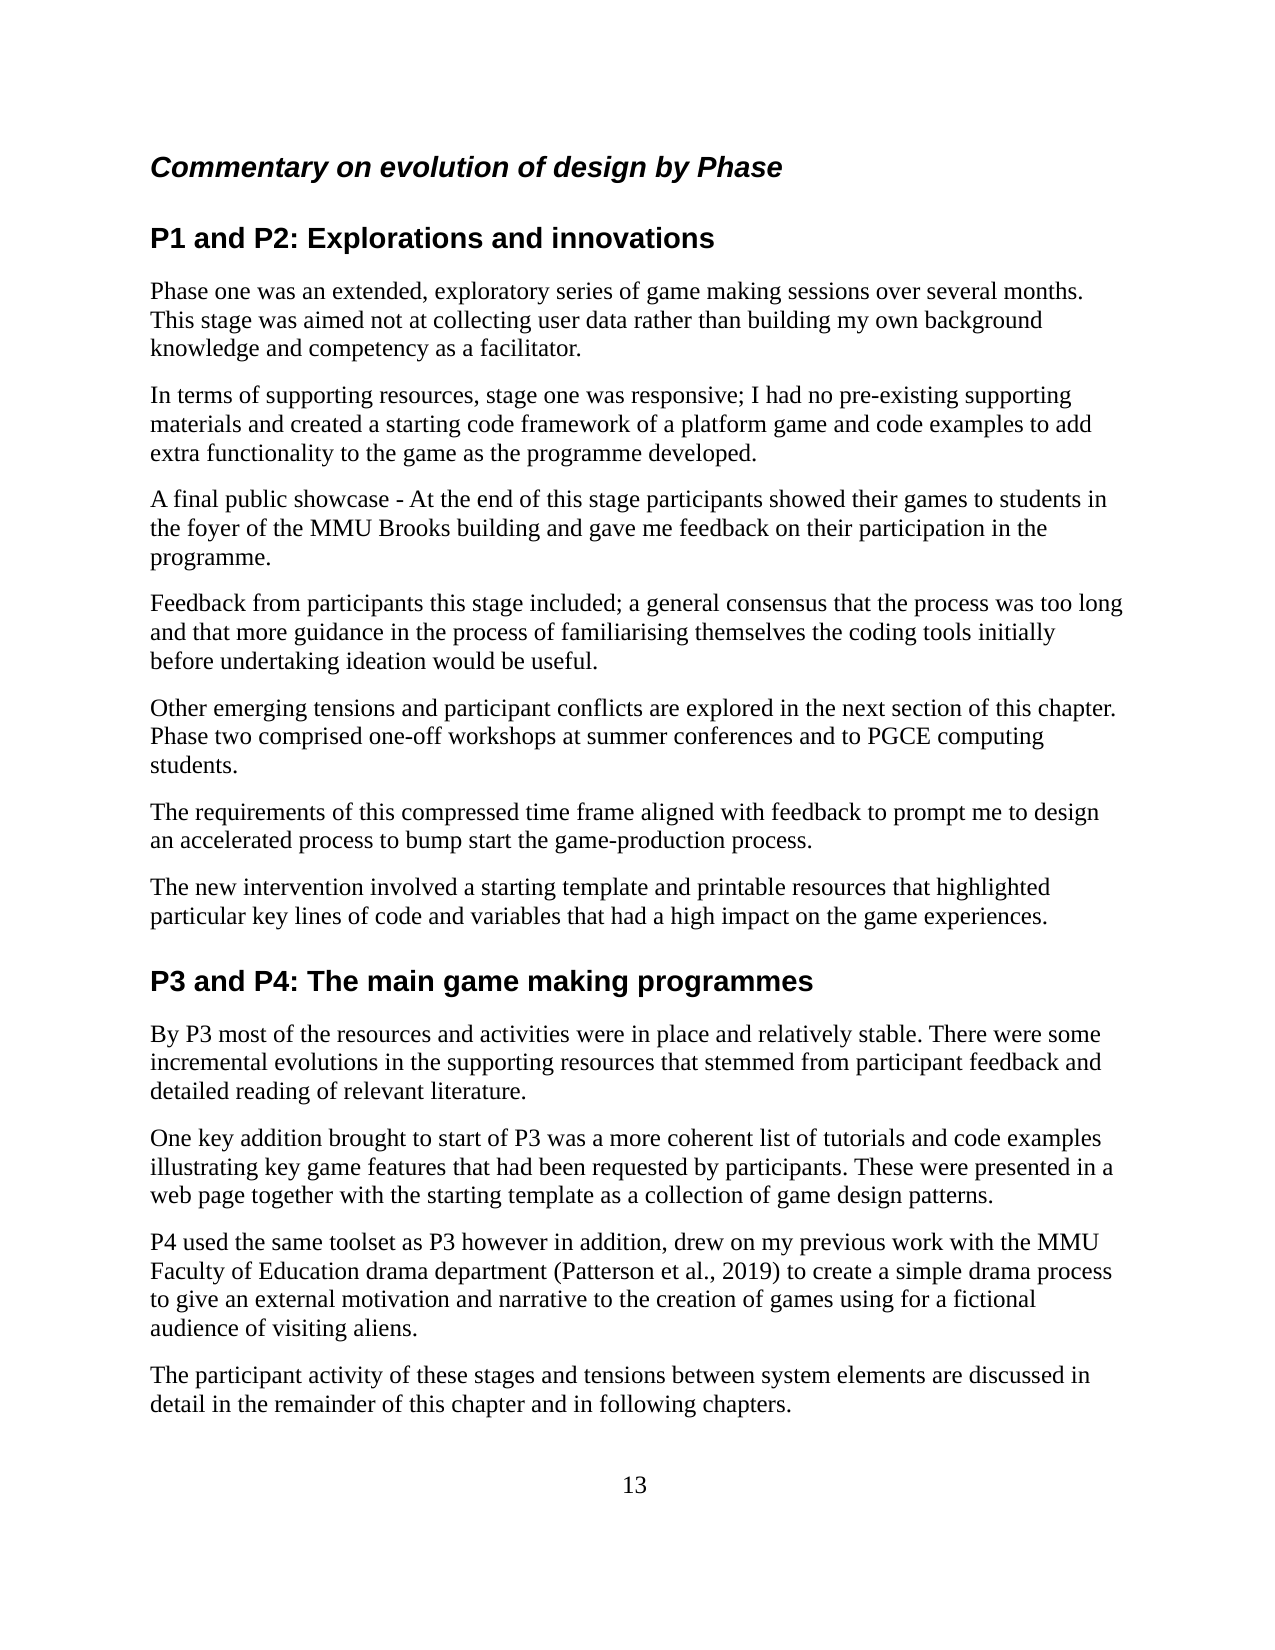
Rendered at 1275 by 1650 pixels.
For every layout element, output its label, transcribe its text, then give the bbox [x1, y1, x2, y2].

text The participant activity of these stages and tensions between system elements are discussed in detail in the remainder of this chapter and in following chapters. [150, 1360, 1125, 1417]
text The new intervention involved a starting template and printable resources that highlighted particular key lines of code and variables that had a high impact on the game experiences. [150, 872, 1125, 930]
text A final public showcase - At the end of this stage participants showed their games to students in the foyer of the MMU Brooks building and gave me feedback on their participation in the programme. [150, 484, 1125, 571]
text By P3 most of the resources and activities were in place and relatively stable. There were some incremental evolutions in the supporting resources that stemmed from participant feedback and detailed reading of relevant literature. [150, 1019, 1125, 1105]
text Other emerging tensions and participant conflicts are explored in the next section of this chapter. Phase two comprised one-off workshops at summer conferences and to PGCE computing students. [150, 693, 1125, 779]
subtitle P1 and P2: Explorations and innovations [150, 221, 1125, 254]
text Feedback from participants this stage included; a general consensus that the process was too long and that more guidance in the process of familiarising themselves the coding tools initially before undertaking ideation would be useful. [150, 588, 1125, 675]
subtitle Commentary on evolution of design by Phase [150, 150, 1125, 183]
text The requirements of this compressed time frame aligned with feedback to prompt me to design an accelerated process to bump start the game-production process. [150, 797, 1125, 854]
text One key addition brought to start of P3 was a more coherent list of tutorials and code examples illustrating key game features that had been requested by participants. These were presented in a web page together with the starting template as a collection of game design patterns. [150, 1123, 1125, 1209]
text In terms of supporting resources, stage one was responsive; I had no pre-existing supporting materials and created a starting code framework of a platform game and code examples to add extra functionality to the game as the programme developed. [150, 380, 1125, 466]
text Phase one was an extended, exploratory series of game making sessions over several months. This stage was aimed not at collecting user data rather than building my own background knowledge and competency as a facilitator. [150, 276, 1125, 362]
subtitle P3 and P4: The main game making programmes [150, 964, 1125, 997]
text P4 used the same toolset as P3 however in addition, drew on my previous work with the MMU Faculty of Education drama department (Patterson et al., 2019) to create a simple drama process to give an external motivation and narrative to the creation of games using for a fictional audience of visiting aliens. [150, 1227, 1125, 1342]
